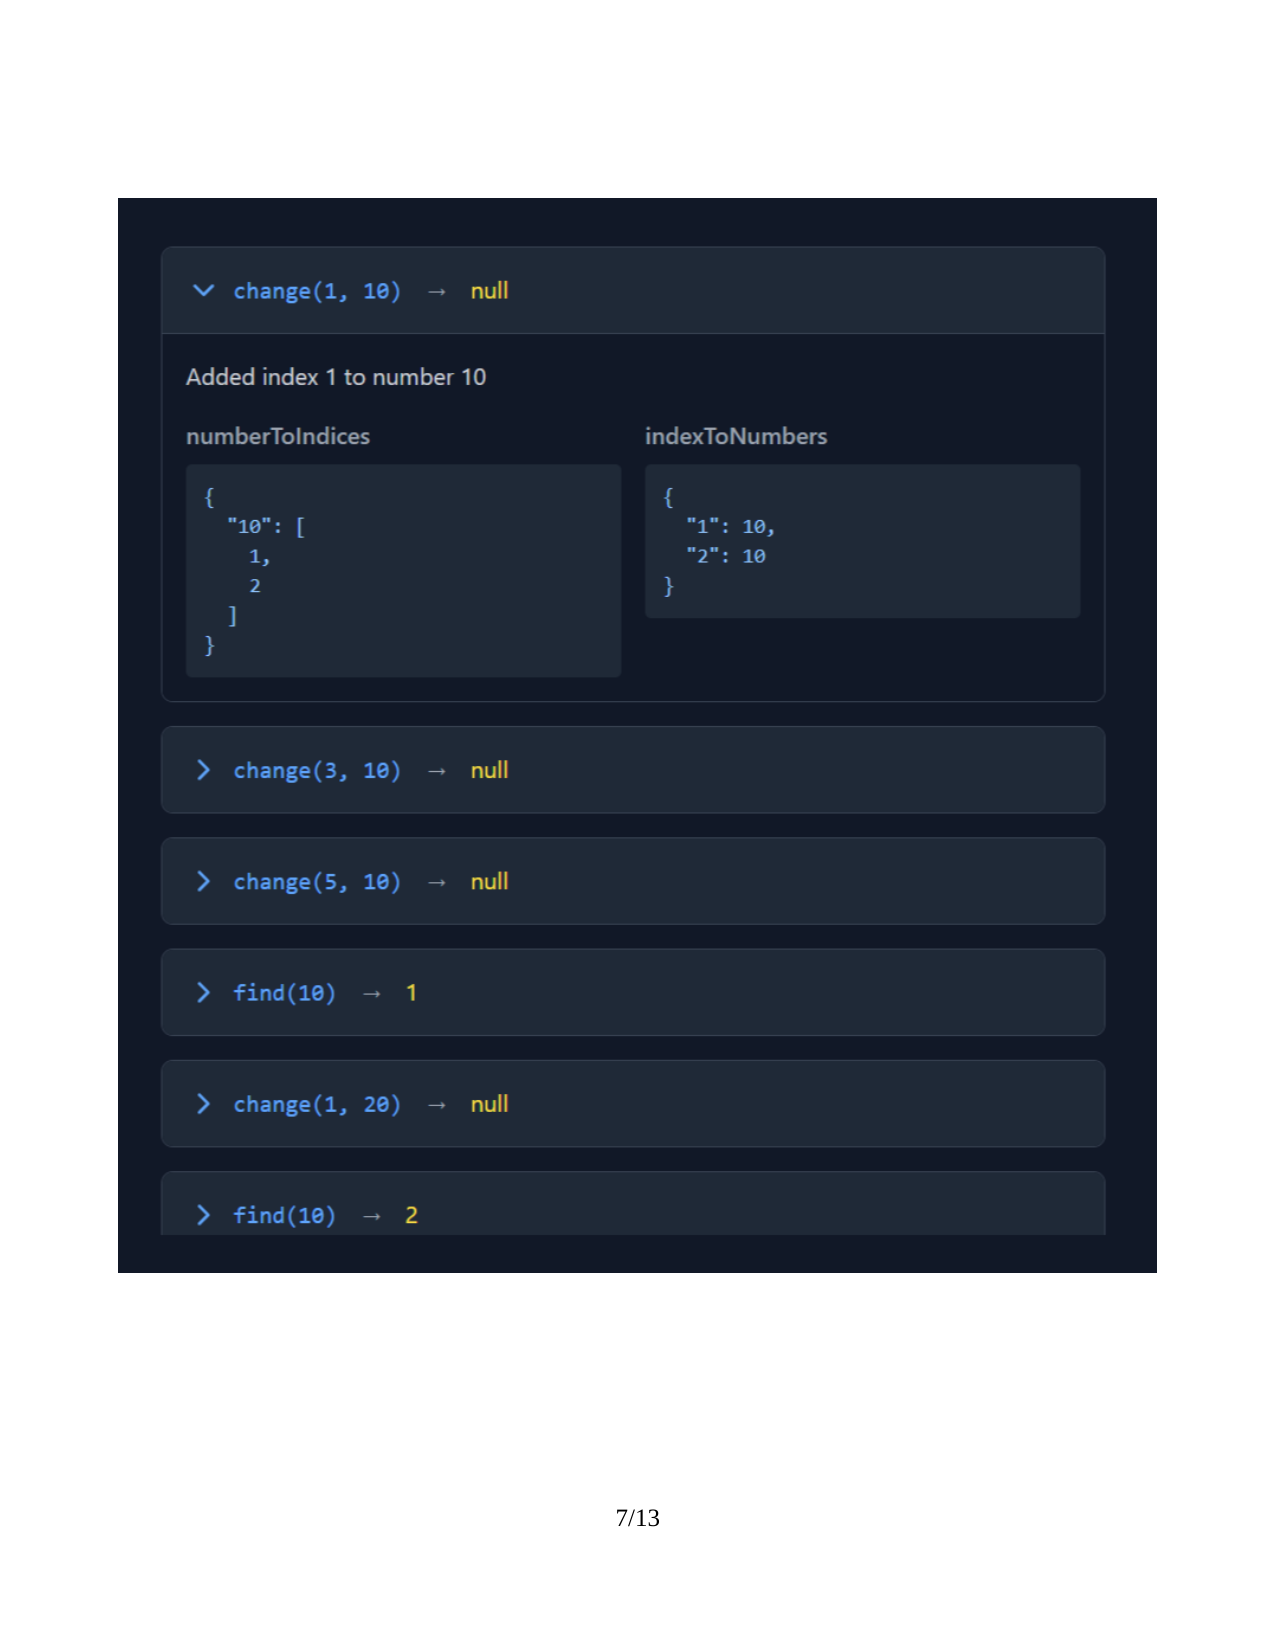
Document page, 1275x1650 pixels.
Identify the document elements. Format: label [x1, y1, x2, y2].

picture [118, 198, 1157, 1273]
